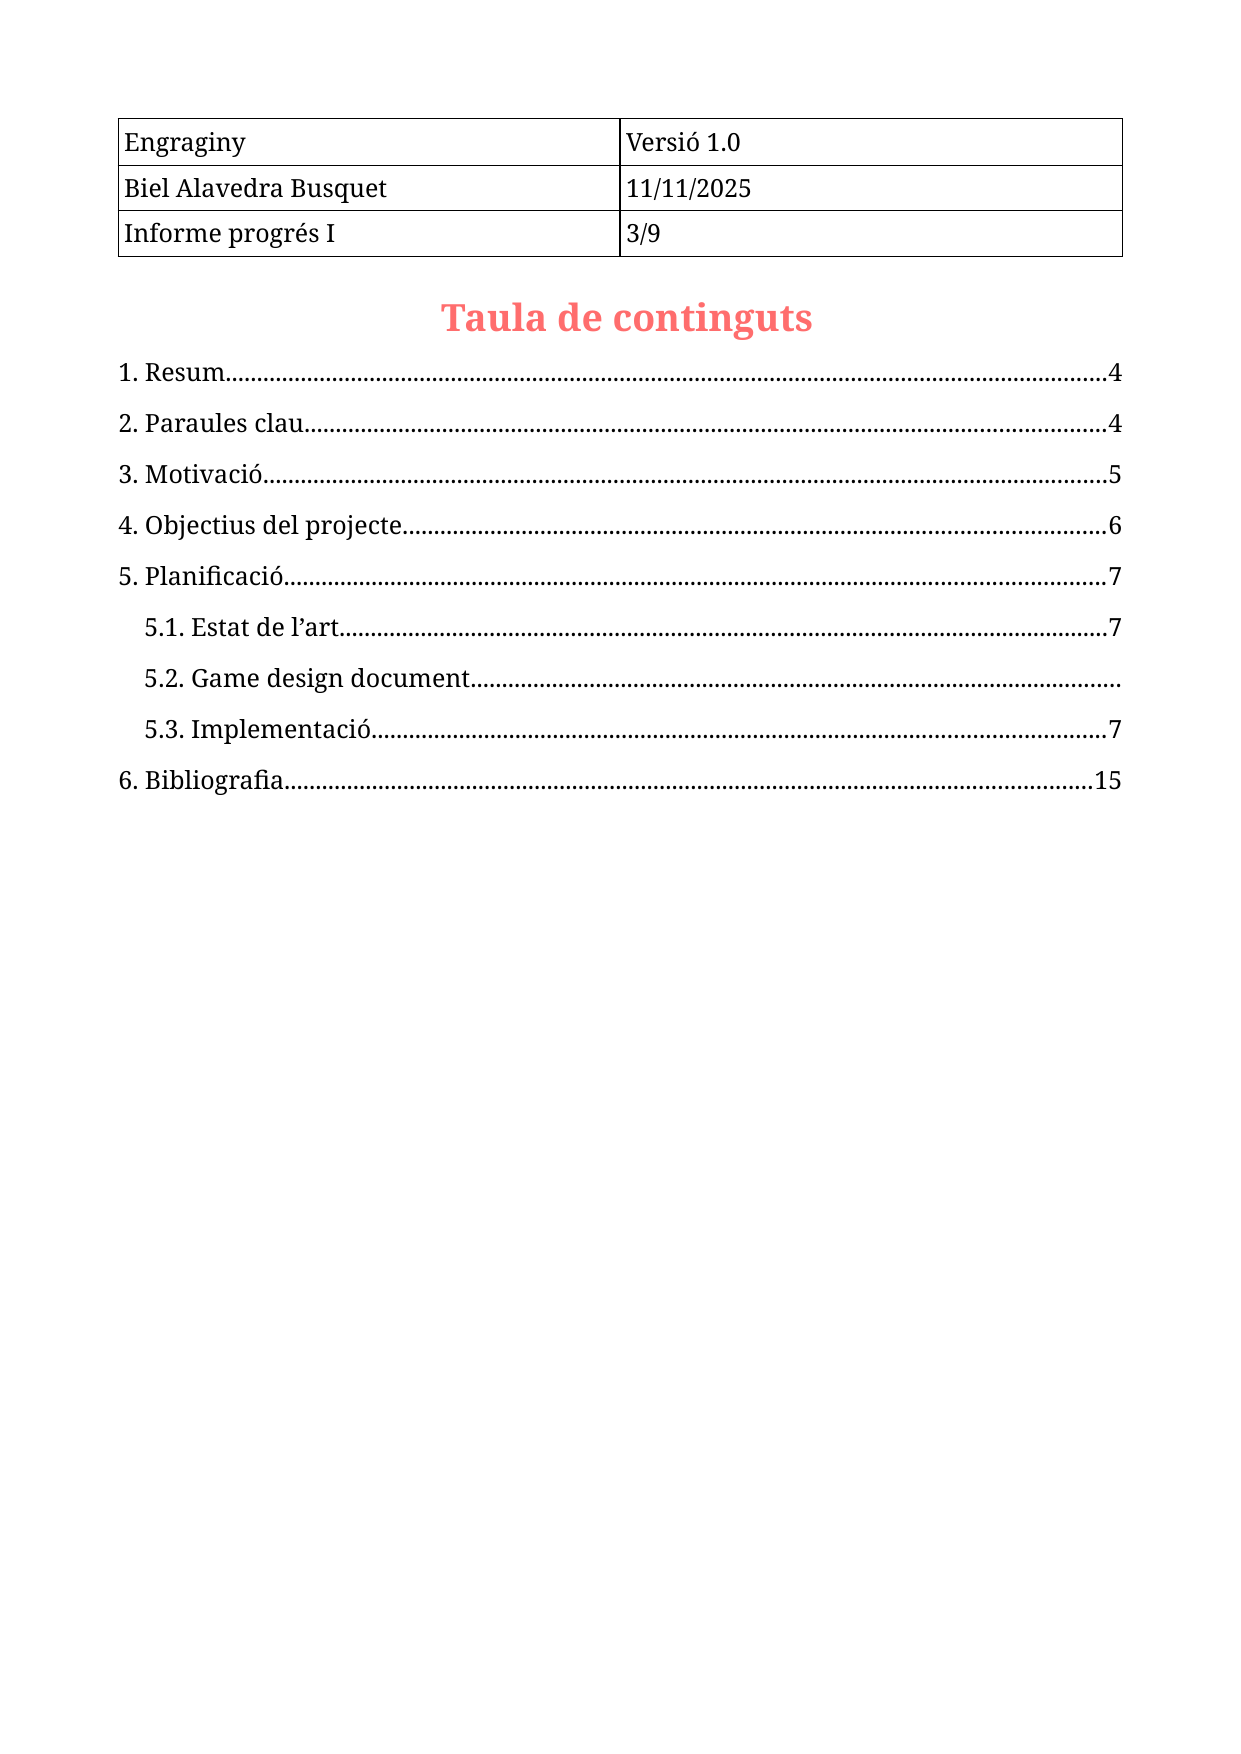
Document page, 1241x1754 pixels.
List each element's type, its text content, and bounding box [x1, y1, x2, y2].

text 1. Resum 4 [118, 354, 1122, 388]
text 5. Planificació 7 [118, 558, 1122, 593]
text 3. Motivació 5 [118, 456, 1122, 491]
text 4. Objectius del projecte. 6 [118, 507, 1122, 542]
text 6. Bibliografia 15 [118, 763, 1122, 797]
text 5.3. Implementació 7 [118, 712, 1122, 746]
subtitle Taula de continguts [399, 291, 1122, 342]
text 5.1. Estat de l’art 7 [118, 609, 1122, 644]
text 5.2. Game design document [118, 661, 1122, 695]
text 2. Paraules clau 4 [118, 405, 1122, 439]
